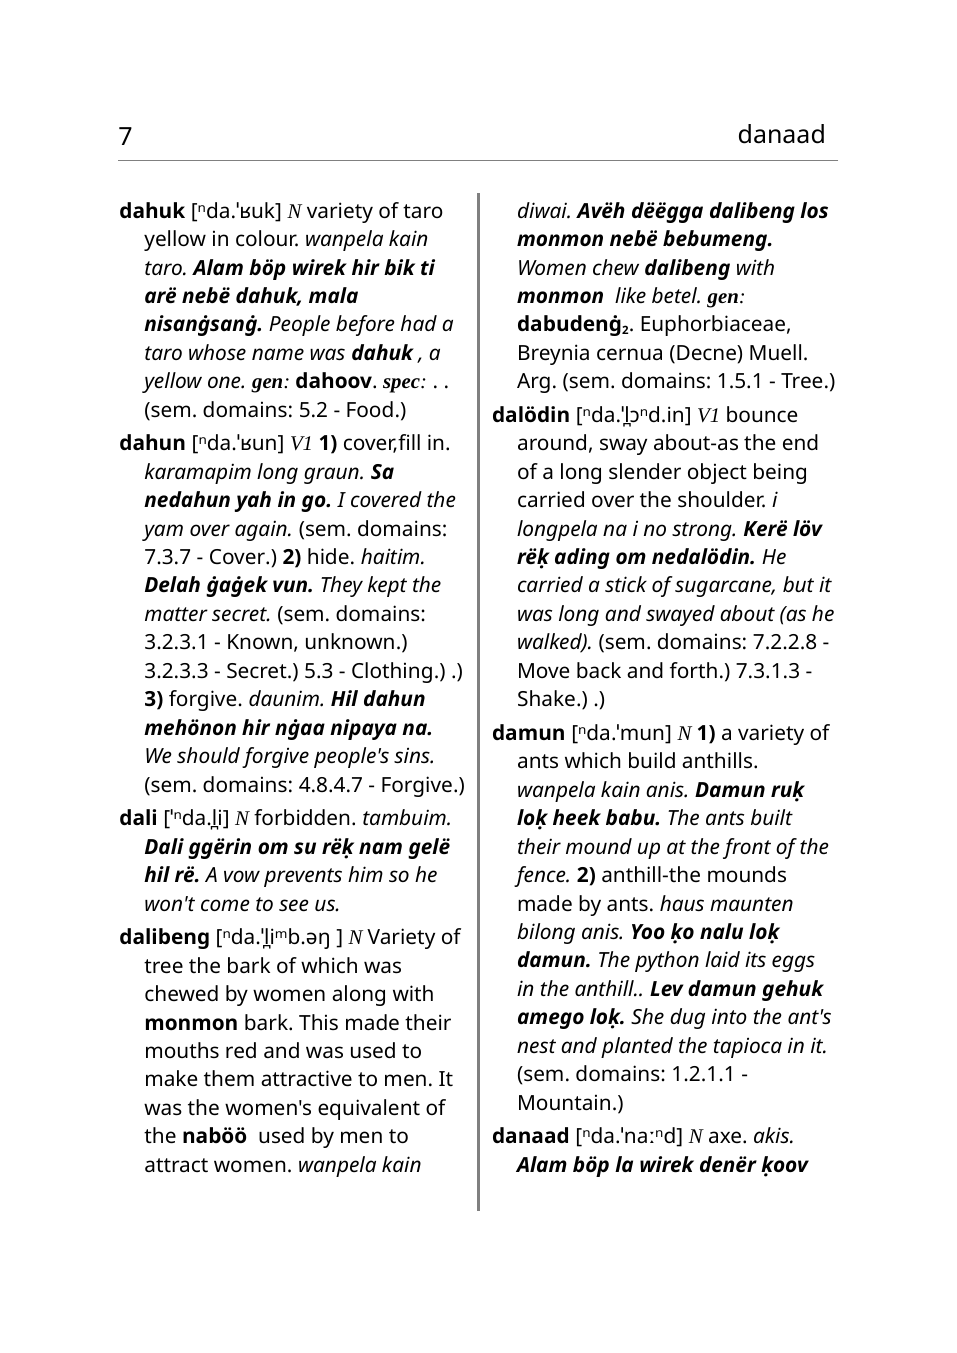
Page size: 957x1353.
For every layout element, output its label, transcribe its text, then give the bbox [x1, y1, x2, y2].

text damun [ⁿda.ˈmun] N 1) a variety of ants which build anthills. wanpela kain anis. Damun ruḳ loḳ heek babu. The ants built their mound up at the front of the fence. 2) anthill-the mounds made by ants. haus maunten bilong anis. Yoo ḳo nalu loḳ damun. The python laid its eggs in the anthill.. Lev damun gehuk amego loḳ. She dug into the ant's nest and planted the tapioca in it. (sem. domains: 1.2.1.1 - Mountain.) [492, 715, 837, 1118]
text dalibeng [ⁿda.ˈl̪iᵐb.əŋ ] N Variety of tree the bark of which was chewed by women along with monmon bark. This made their mouths red and was used to make them attractive to men. It was the women's equivalent of the naböö used by men to attract women. wanpela kain [119, 919, 465, 1182]
text dahun [ⁿda.ˈʁun] V1 1) cover,fill in. karamapim long graun. Sa nedahun yah in go. I covered the yam over again. (sem. domains: 7.3.7 - Cover.) 2) hide. haitim. Delah ġaġek vun. They kept the matter secret. (sem. domains: 3.2.3.1 - Known, unknown.) 3.2.3.3 - Secret.) 5.3 - Clothing.) .) 3) forgive. daunim. Hil dahun mehönon hir nġaa nipaya na. We should forgive people's sins. (sem. domains: 4.8.4.7 - Forgive.) [119, 425, 465, 800]
text dalödin [ⁿda.ˈl̪ɔⁿd.in] V1 bounce around, sway about-as the end of a long slender object being carried over the shoulder. i longpela na i no strong. Kerë löv rëḳ ading om nedalödin. He carried a stick of sugarcane, but it was long and swayed about (as he walked). (sem. domains: 7.2.2.8 - Move back and forth.) 7.3.1.3 - Shake.) .) [492, 397, 837, 715]
text dali [ˈⁿda.l̪i] N forbidden. tambuim. Dali ggërin om su rëḳ nam gelë hil rë. A vow prevents him so he won't come to see us. [119, 800, 465, 919]
text danaad [ⁿda.ˈnaːⁿd] N axe. akis. Alam böp la wirek denër ḳoov [492, 1118, 837, 1182]
text diwai. Avëh dëëgga dalibeng los monmon nebë bebumeng. Women chew dalibeng with monmon like betel. gen: dabudenġ2. Euphorbiaceae, Breynia cernua (Decne) Muell. Arg. (sem. domains: 1.5.1 - Tree.) [492, 194, 837, 397]
text dahuk [ⁿda.ˈʁuk] N variety of taro yellow in colour. wanpela kain taro. Alam böp wirek hir bik ti arë nebë dahuk, mala nisanġsanġ. People before had a taro whose name was dahuk , a yellow one. gen: dahoov. spec: . . (sem. domains: 5.2 - Food.) [119, 194, 465, 425]
